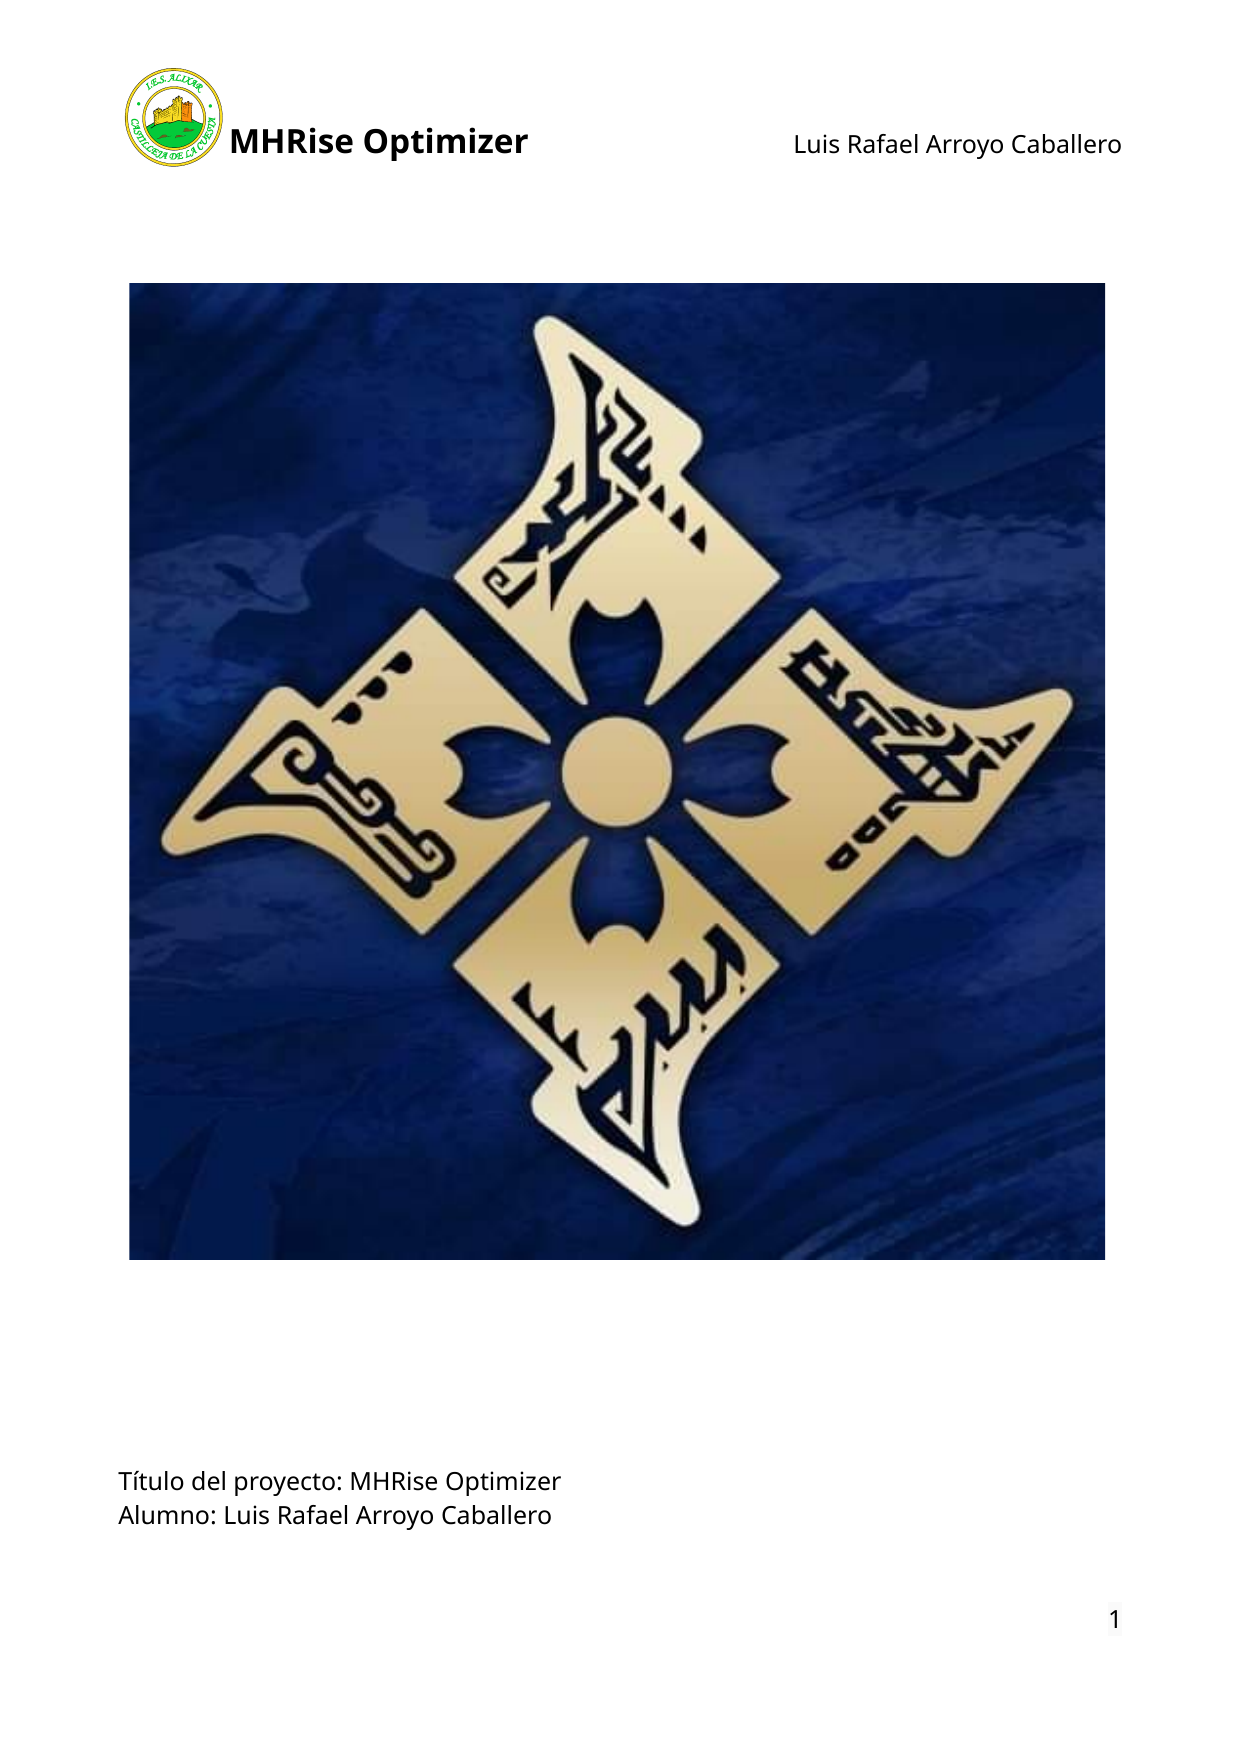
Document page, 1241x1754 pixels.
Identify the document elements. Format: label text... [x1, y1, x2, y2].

text Alumno: Luis Rafael Arroyo Caballero [118, 1498, 1122, 1532]
picture [129, 283, 1106, 1260]
picture [118, 61, 229, 174]
text Título del proyecto: MHRise Optimizer [118, 1464, 1122, 1498]
